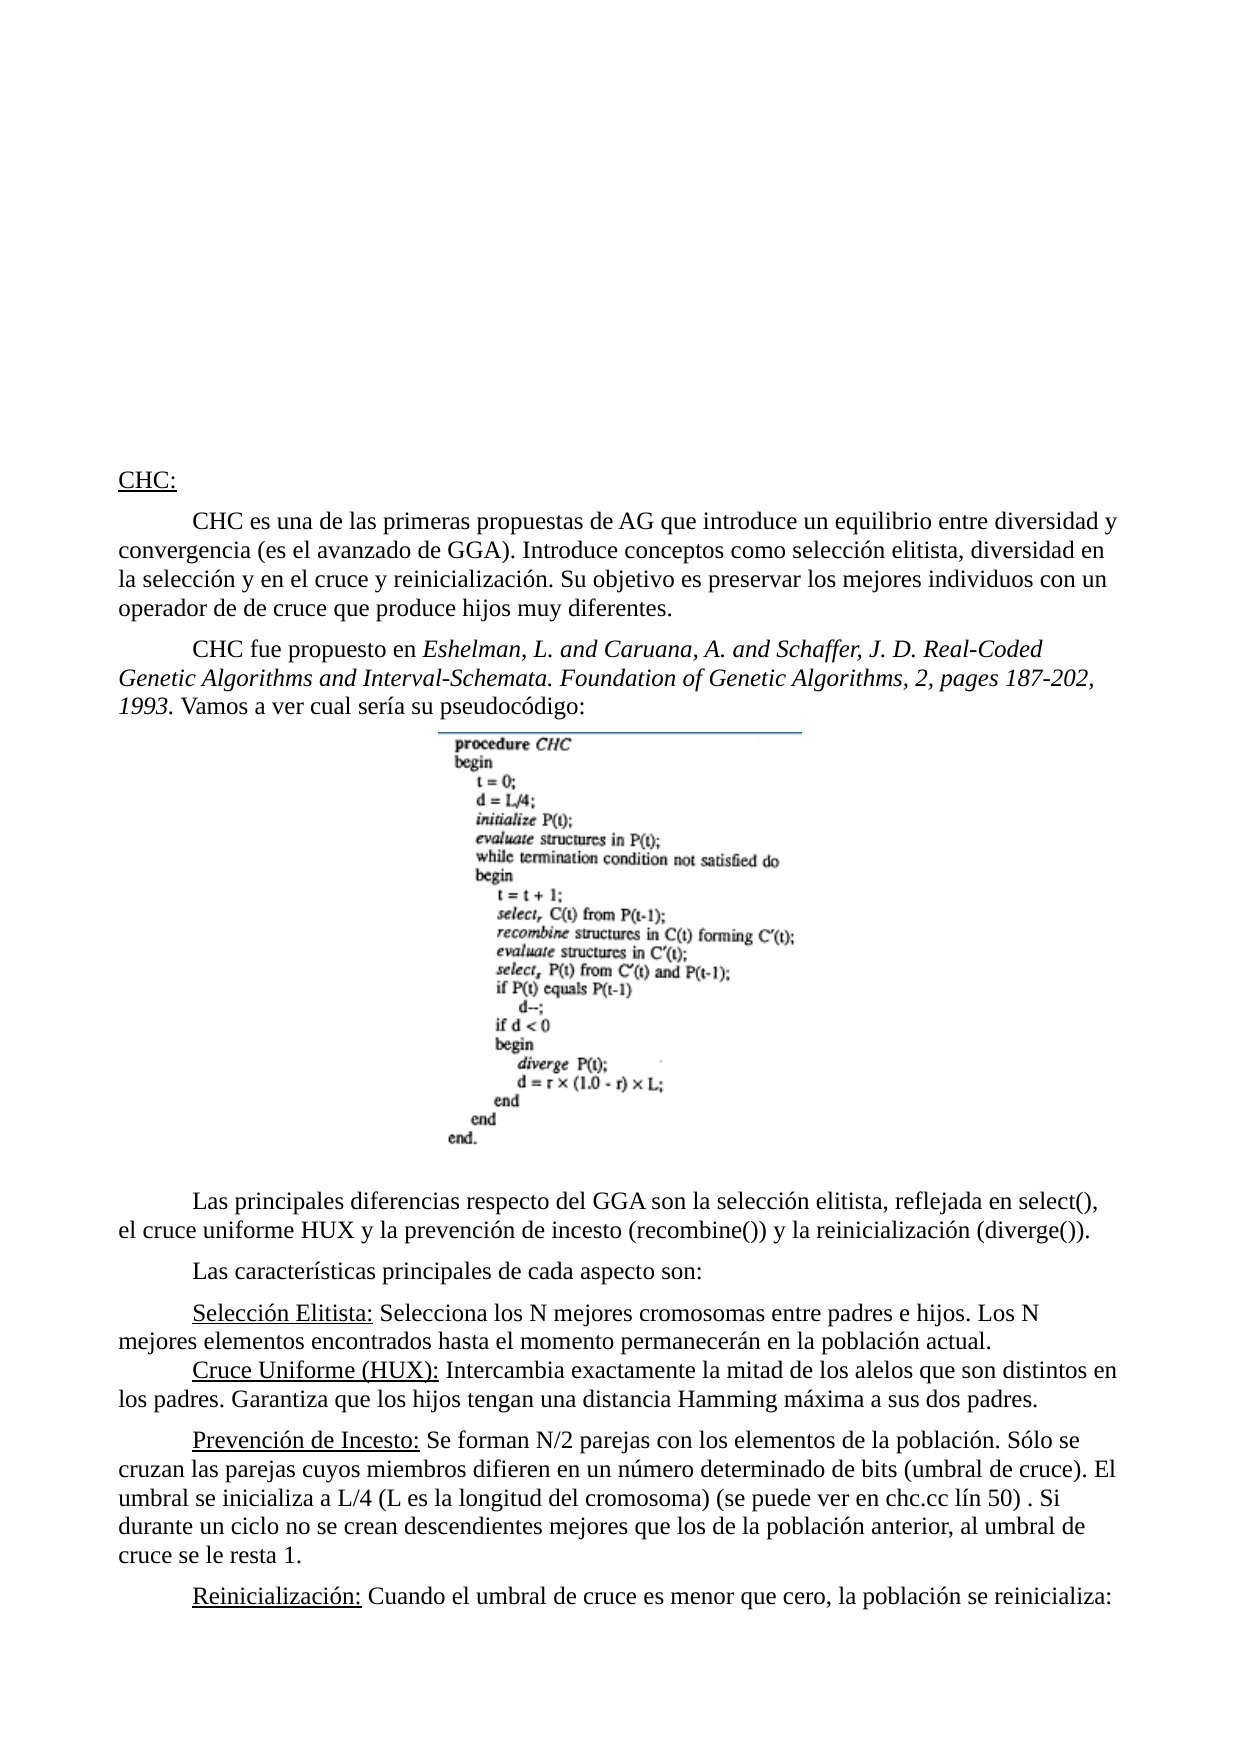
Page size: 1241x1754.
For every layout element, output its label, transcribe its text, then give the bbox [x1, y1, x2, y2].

text Las principales diferencias respecto del GGA son la selección elitista, reflejada en select(), el cruce uniforme HUX y la prevención de incesto (recombine()) y la reinicialización (diverge()). [118, 1186, 1122, 1244]
text CHC es una de las primeras propuestas de AG que introduce un equilibrio entre diversidad y convergencia (es el avanzado de GGA). Introduce conceptos como selección elitista, diversidad en la selección y en el cruce y reinicialización. Su objetivo es preservar los mejores individuos con un operador de de cruce que produce hijos muy diferentes. [118, 506, 1122, 621]
text Reinicialización: Cuando el umbral de cruce es menor que cero, la población se reinicializa: [118, 1581, 1122, 1610]
text Selección Elitista: Selecciona los N mejores cromosomas entre padres e hijos. Los N mejores elementos encontrados hasta el momento permanecerán en la población actual. Cruce Uniforme (HUX): Intercambia exactamente la mitad de los alelos que son distintos en los padres. Garantiza que los hijos tengan una distancia Hamming máxima a sus dos padres. [118, 1298, 1122, 1413]
text CHC fue propuesto en Eshelman, L. and Caruana, A. and Schaffer, J. D. Real-Coded Genetic Algorithms and Interval-Schemata. Foundation of Genetic Algorithms, 2, pages 187-202, 1993. Vamos a ver cual sería su pseudocódigo: [118, 634, 1122, 720]
text Las características principales de cada aspecto son: [118, 1256, 1122, 1285]
picture [438, 732, 803, 1152]
text Prevención de Incesto: Se forman N/2 parejas con los elementos de la población. Sólo se cruzan las parejas cuyos miembros difieren en un número determinado de bits (umbral de cruce). El umbral se inicializa a L/4 (L es la longitud del cromosoma) (se puede ver en chc.cc lín 50) . Si durante un ciclo no se crean descendientes mejores que los de la población anterior, al umbral de cruce se le resta 1. [118, 1425, 1122, 1569]
text CHC: [118, 465, 1122, 494]
